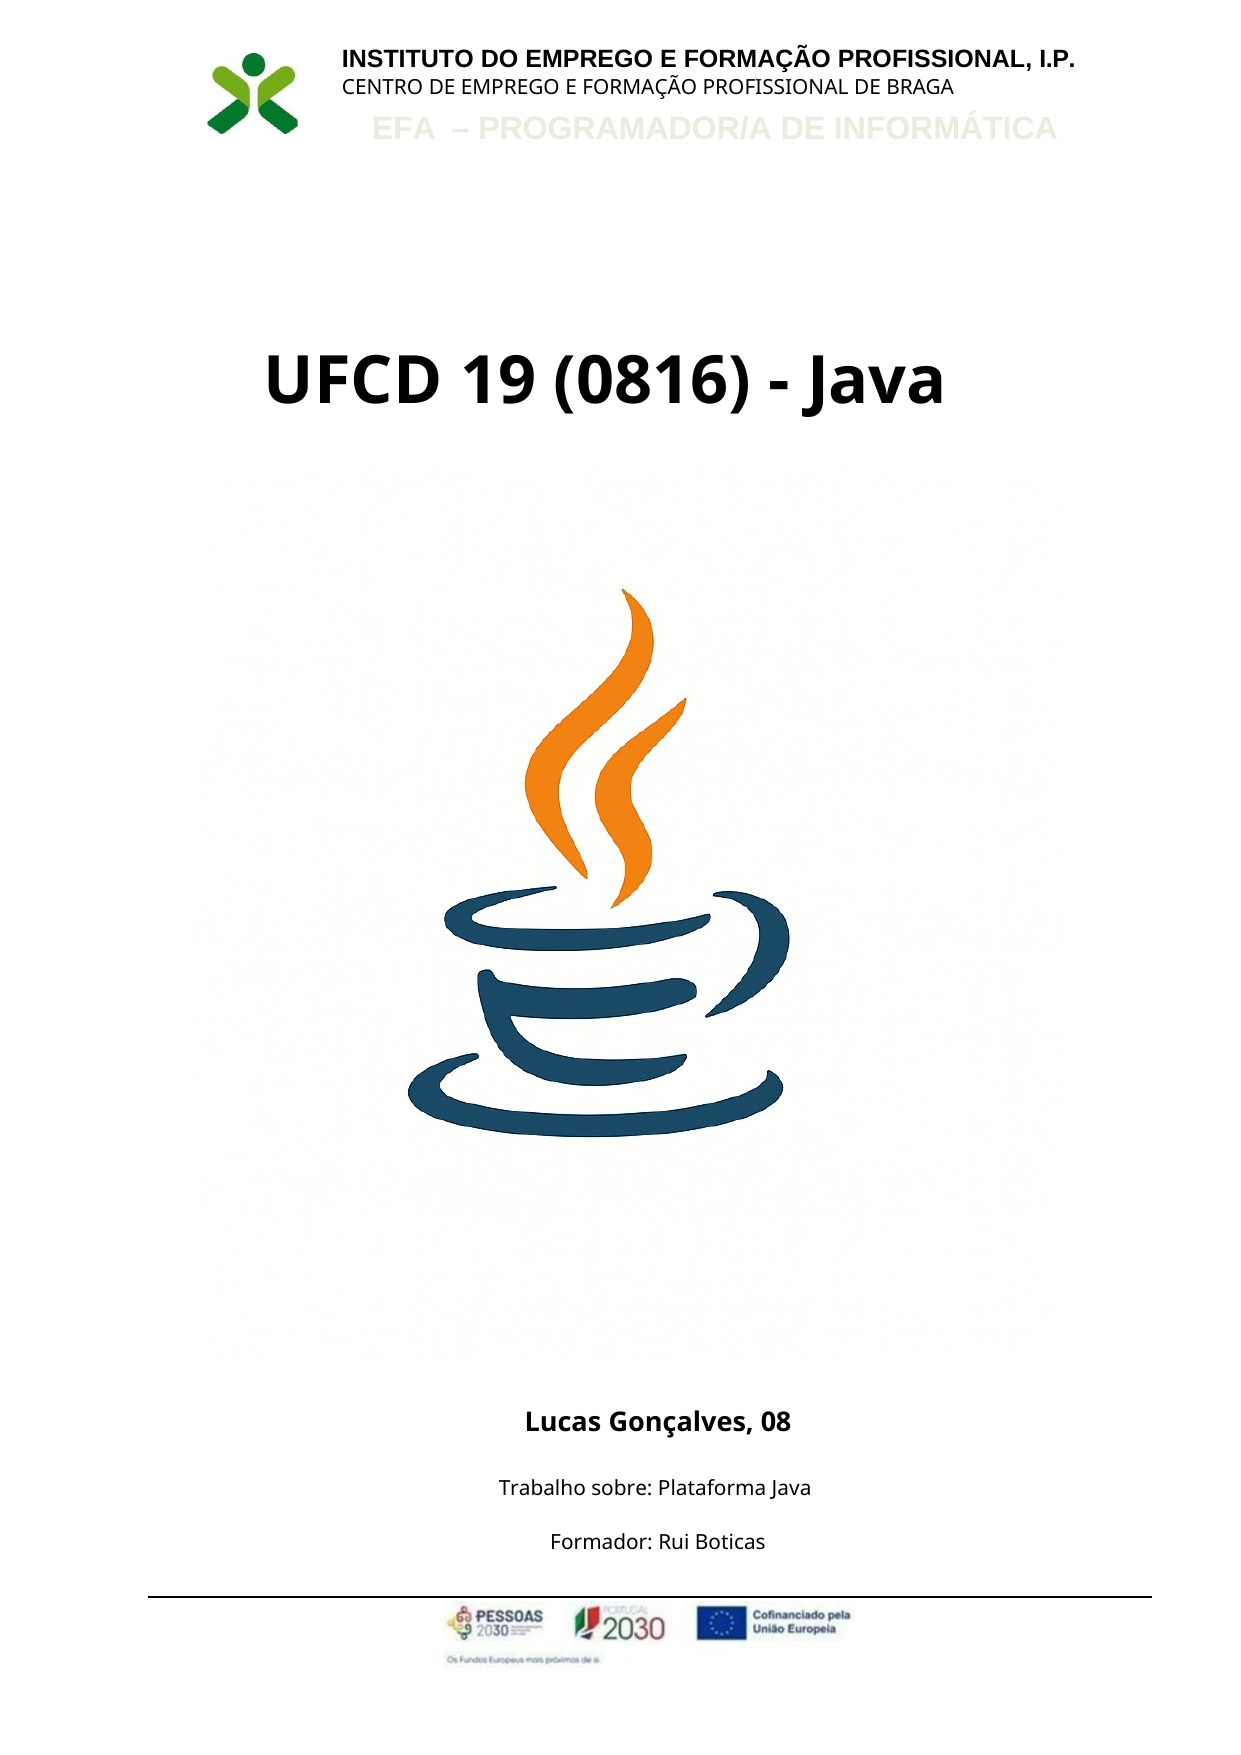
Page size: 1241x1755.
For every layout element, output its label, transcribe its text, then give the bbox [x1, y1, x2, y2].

picture [207, 53, 298, 134]
picture [444, 1601, 855, 1668]
text Formador: Rui Boticas [225, 1527, 1090, 1556]
text Lucas Gonçalves, 08 Trabalho sobre: Plataforma Java [225, 1402, 1090, 1502]
text UFCD 19 (0816) - Java [150, 332, 1060, 423]
picture [189, 465, 1064, 1362]
